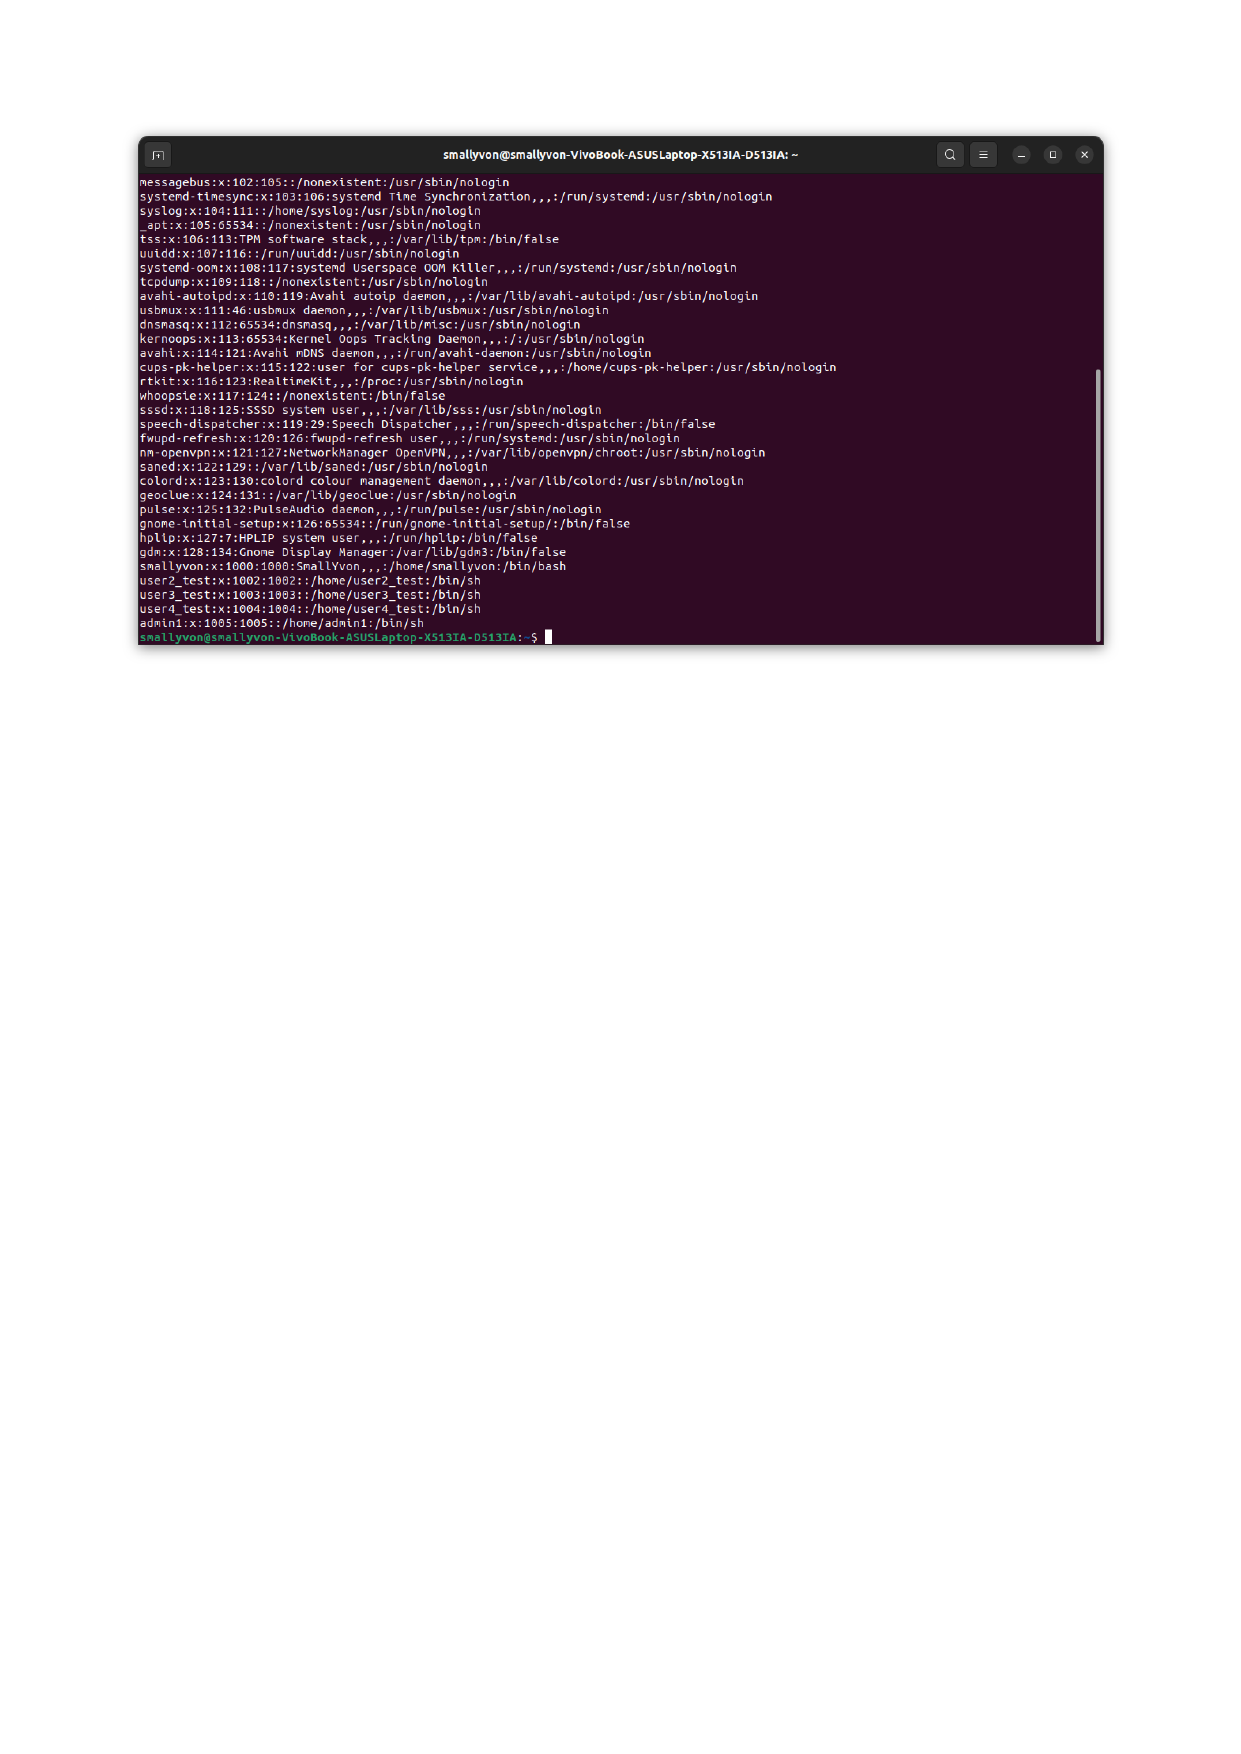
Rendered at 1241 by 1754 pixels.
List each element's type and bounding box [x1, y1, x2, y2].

picture [118, 118, 1123, 667]
